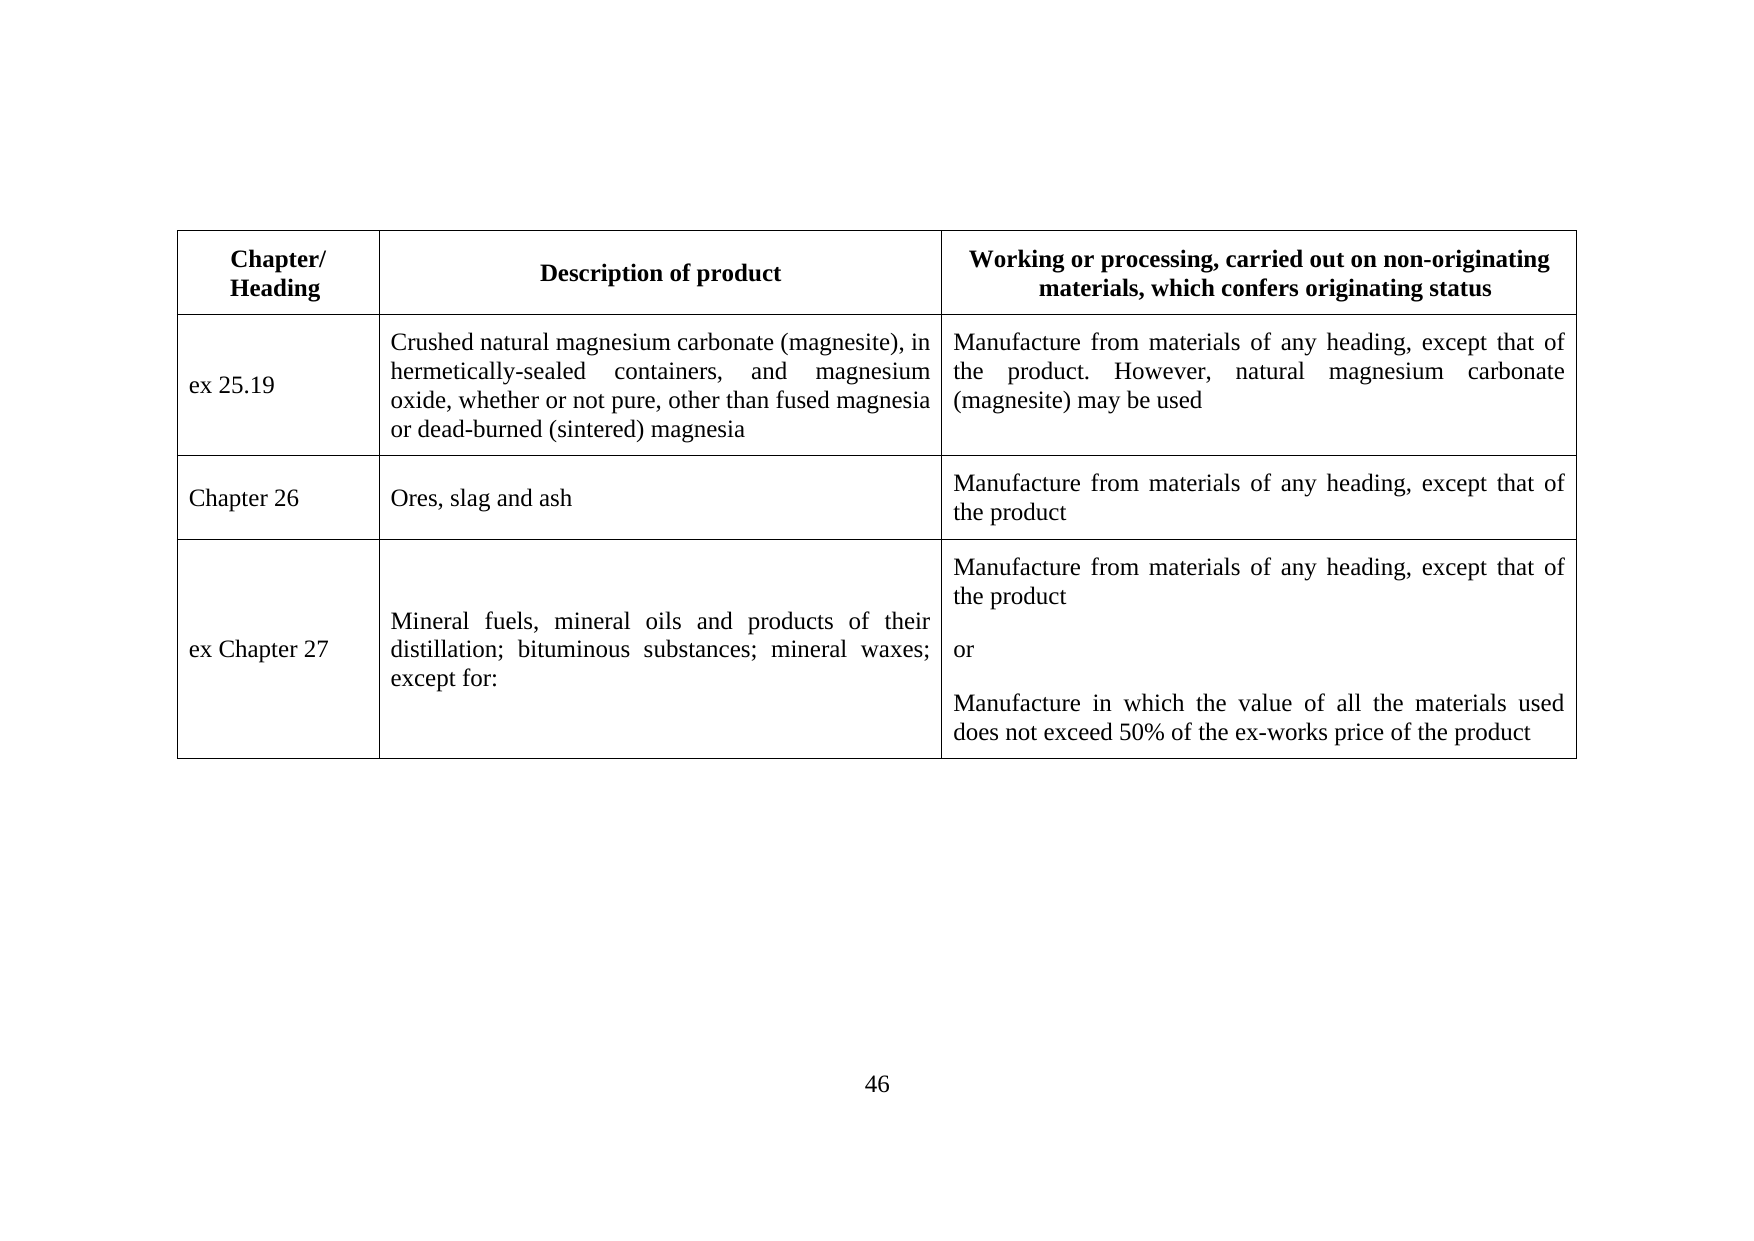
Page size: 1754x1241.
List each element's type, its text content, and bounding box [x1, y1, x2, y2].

table_cell Manufacture from materials of any heading, except that of the product [942, 456, 1576, 538]
table_header Chapter/ Heading [178, 231, 379, 314]
table_cell ex Chapter 27 [178, 540, 379, 758]
table_cell Chapter 26 [178, 456, 379, 538]
table_cell ex 25.19 [178, 315, 379, 455]
table_header Working or processing, carried out on non-originating materials, which confers originating status [942, 231, 1576, 314]
table_cell Crushed natural magnesium carbonate (magnesite), in hermetically-sealed containers, and magnesium oxide, whether or not pure, other than fused magnesia or dead-burned (sintered) magnesia [380, 315, 941, 455]
table_cell Manufacture from materials of any heading, except that of the product. However, natural magnesium carbonate (magnesite) may be used [942, 315, 1576, 455]
table_header Description of product [380, 231, 941, 314]
table_cell Manufacture from materials of any heading, except that of the product or Manufacture in which the value of all the materials used does not exceed 50% of the ex-works price of the product [942, 540, 1576, 758]
table_cell Mineral fuels, mineral oils and products of their distillation; bituminous substances; mineral waxes; except for: [380, 540, 941, 758]
table_cell Ores, slag and ash [380, 456, 941, 538]
